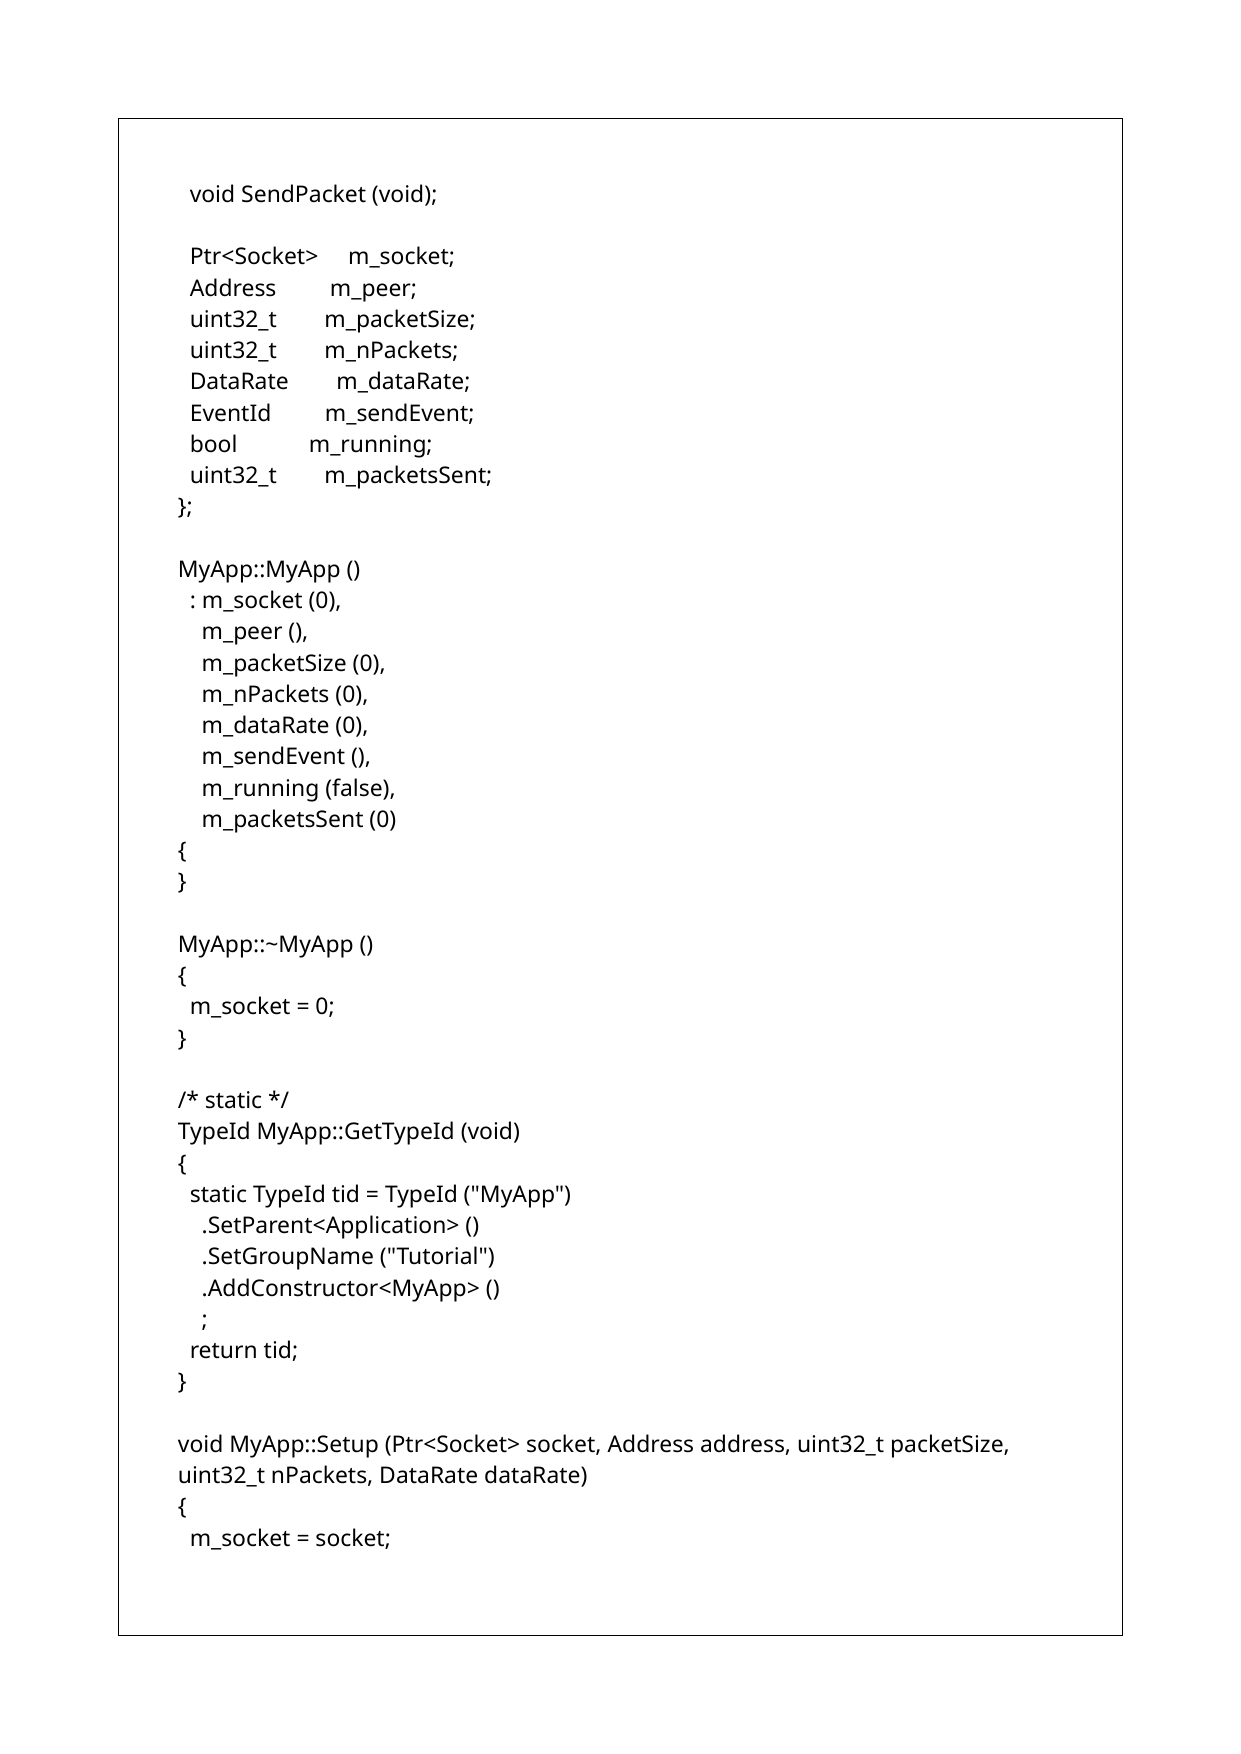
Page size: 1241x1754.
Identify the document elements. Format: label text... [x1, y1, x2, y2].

text }; [178, 490, 1062, 521]
text static TypeId tid = TypeId ("MyApp") [178, 1178, 1062, 1209]
text : m_socket (0), [178, 584, 1062, 615]
text m_nPackets (0), [178, 678, 1062, 709]
text m_dataRate (0), [178, 709, 1062, 740]
text m_running (false), [178, 771, 1062, 803]
text TypeId MyApp::GetTypeId (void) [178, 1115, 1062, 1146]
text m_socket = socket; [178, 1521, 1062, 1553]
text .AddConstructor<MyApp> () [178, 1271, 1062, 1303]
text m_packetsSent (0) [178, 803, 1062, 834]
text ; [178, 1303, 1062, 1334]
text void MyApp::Setup (Ptr<Socket> socket, Address address, uint32_t packetSize, uint32_t nPackets, DataRate dataRate) [178, 1428, 1062, 1490]
text { [178, 1490, 1062, 1521]
text bool m_running; [178, 428, 1062, 459]
text m_sendEvent (), [178, 740, 1062, 771]
text .SetParent<Application> () [178, 1209, 1062, 1240]
text } [178, 865, 1062, 896]
text uint32_t m_packetSize; [178, 303, 1062, 334]
text MyApp::MyApp () [178, 553, 1062, 584]
text } [178, 1365, 1062, 1396]
text uint32_t m_packetsSent; [178, 459, 1062, 490]
text /* static */ [178, 1084, 1062, 1115]
text EventId m_sendEvent; [178, 396, 1062, 428]
text m_packetSize (0), [178, 646, 1062, 678]
text Ptr<Socket> m_socket; [178, 240, 1062, 271]
text } [178, 1021, 1062, 1053]
text m_socket = 0; [178, 990, 1062, 1021]
text void SendPacket (void); [178, 178, 1062, 209]
text { [178, 1146, 1062, 1178]
text Address m_peer; [178, 271, 1062, 303]
text MyApp::~MyApp () [178, 928, 1062, 959]
text { [178, 834, 1062, 865]
text uint32_t m_nPackets; [178, 334, 1062, 365]
text { [178, 959, 1062, 990]
text return tid; [178, 1334, 1062, 1365]
text DataRate m_dataRate; [178, 365, 1062, 396]
text m_peer (), [178, 615, 1062, 646]
text .SetGroupName ("Tutorial") [178, 1240, 1062, 1271]
